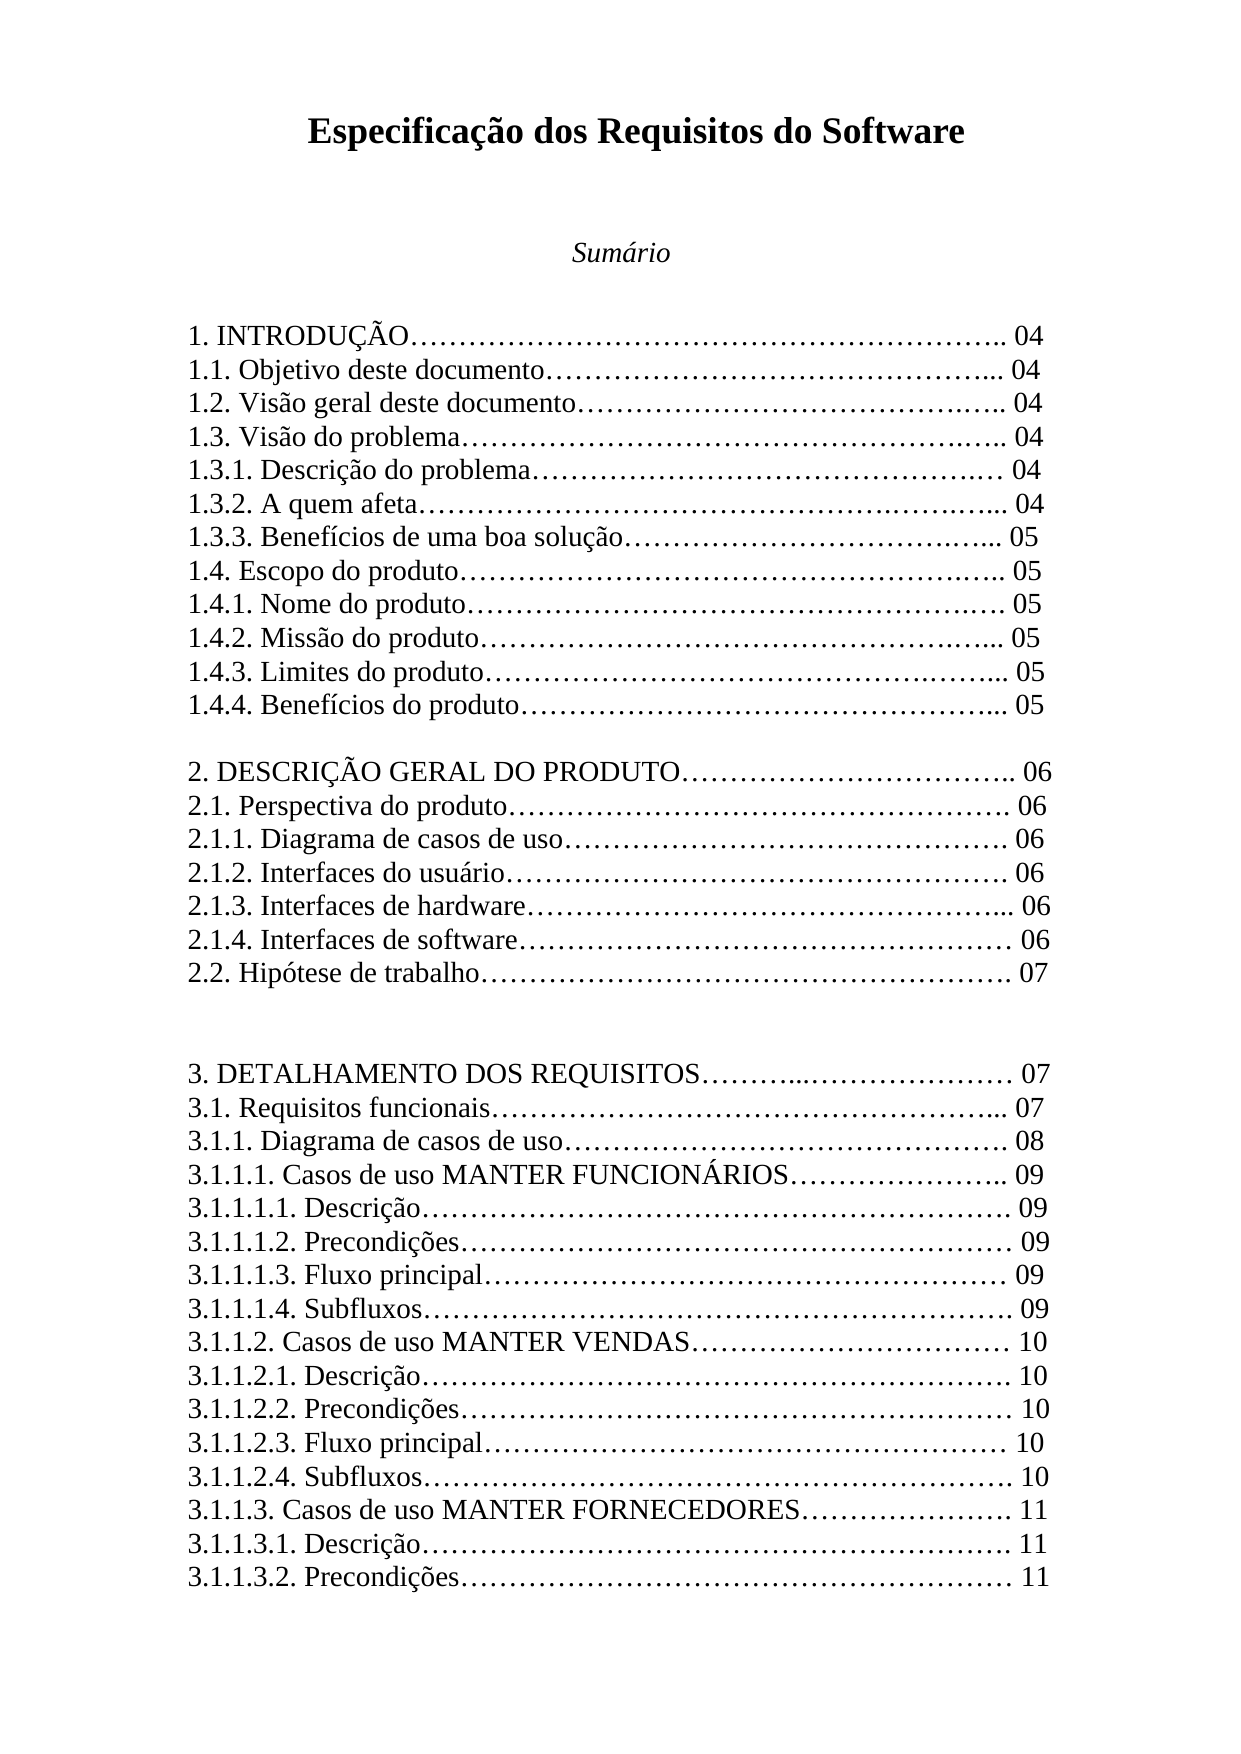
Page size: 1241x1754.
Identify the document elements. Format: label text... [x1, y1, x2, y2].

text 2.1.1. Diagrama de casos de uso………………………………………. 06 [187, 821, 1055, 855]
subtitle Sumário [187, 235, 1055, 268]
text 3.1.1.3.1. Descrição……………………………………………………. 11 [187, 1526, 1055, 1559]
text 1.1. Objetivo deste documento………………………………………... 04 [187, 352, 1055, 385]
text 1.3.3. Benefícios de uma boa solução…………………………….…... 05 [187, 519, 1073, 553]
text 2.1.3. Interfaces de hardware…………………………………………... 06 [187, 888, 1055, 922]
text 3.1.1.1.3. Fluxo principal……………………………………………… 09 [187, 1257, 1055, 1291]
text 2.2. Hipótese de trabalho………………………………………………. 07 [187, 956, 1055, 989]
text 3.1.1.1.2. Precondições………………………………………………… 09 [187, 1224, 1055, 1257]
text 3.1.1.2.4. Subfluxos……………………………………………………. 10 [187, 1459, 1055, 1492]
text 3. DETALHAMENTO DOS REQUISITOS………...………………… 07 [187, 1056, 1055, 1090]
text 3.1.1.1.1. Descrição……………………………………………………. 09 [187, 1190, 1055, 1224]
text 1.3. Visão do problema…………………………………………….….. 04 [187, 419, 1055, 452]
text 3.1.1. Diagrama de casos de uso………………………………………. 08 [187, 1123, 1055, 1157]
text 2.1.4. Interfaces de software…………………………………………… 06 [187, 922, 1055, 956]
text 1.4.3. Limites do produto……………………………………….……... 05 [187, 654, 1055, 687]
text 1.4. Escopo do produto…………………………………………….….. 05 [187, 553, 1073, 587]
text 2. DESCRIÇÃO GERAL DO PRODUTO…………………………….. 06 [187, 754, 1055, 788]
text 3.1.1.3. Casos de uso MANTER FORNECEDORES…………………. 11 [187, 1492, 1055, 1526]
text 1.3.2. A quem afeta………………………………………….…….…... 04 [187, 486, 1073, 519]
text 3.1.1.2. Casos de uso MANTER VENDAS…………………………… 10 [187, 1324, 1055, 1358]
text 1.4.4. Benefícios do produto…………………………………………... 05 [187, 687, 1055, 721]
text 2.1.2. Interfaces do usuário……………………………………………. 06 [187, 855, 1055, 888]
text 1. INTRODUÇÃO…………………………………………………….. 04 [187, 318, 1055, 352]
text 3.1.1.1.4. Subfluxos……………………………………………………. 09 [187, 1291, 1055, 1324]
text 1.2. Visão geral deste documento………………………………….….. 04 [187, 385, 1055, 419]
text 1.3.1. Descrição do problema……………………………………….… 04 [187, 452, 1073, 486]
text 2.1. Perspectiva do produto……………………………………………. 06 [187, 788, 1055, 821]
text 3.1.1.2.1. Descrição……………………………………………………. 10 [187, 1358, 1055, 1392]
text 3.1.1.2.2. Precondições………………………………………………… 10 [187, 1392, 1055, 1425]
subtitle Especificação dos Requisitos do Software [217, 108, 1055, 151]
text 3.1. Requisitos funcionais……………………………………………... 07 [187, 1090, 1055, 1123]
text 3.1.1.1. Casos de uso MANTER FUNCIONÁRIOS………………….. 09 [187, 1157, 1055, 1190]
text 1.4.2. Missão do produto………………………………………….…... 05 [187, 620, 1073, 654]
text 1.4.1. Nome do produto…………………………………………….…. 05 [187, 587, 1073, 620]
text 3.1.1.2.3. Fluxo principal……………………………………………… 10 [187, 1425, 1055, 1459]
text 3.1.1.3.2. Precondições………………………………………………… 11 [187, 1559, 1055, 1593]
